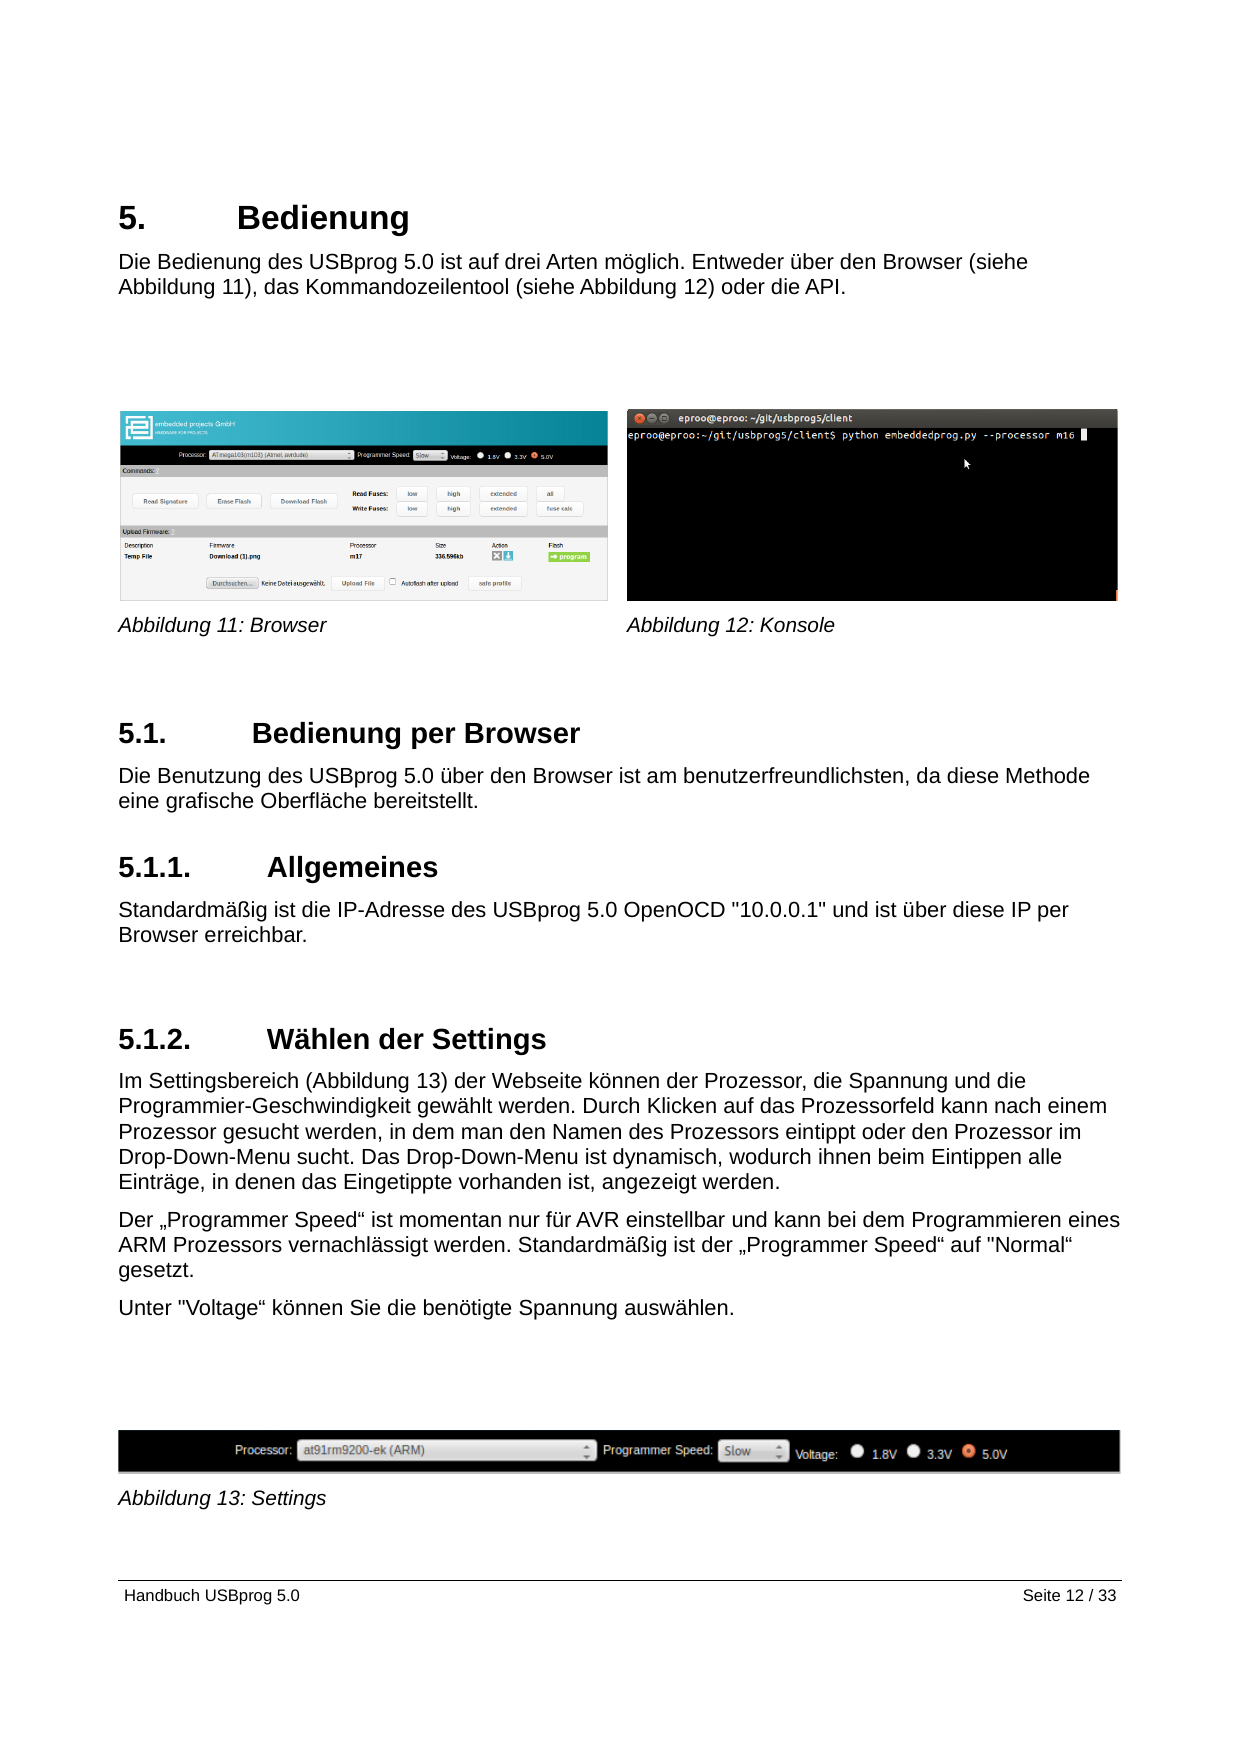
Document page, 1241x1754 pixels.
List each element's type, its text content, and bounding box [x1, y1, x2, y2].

text Abbildung 11: Browser [118, 601, 608, 637]
text Abbildung 13: Settings [118, 1474, 1122, 1510]
text Die Benutzung des USBprog 5.0 über den Browser ist am benutzerfreundlichsten, da diese Methode eine grafische Oberfläche bereitstellt. [118, 762, 1122, 813]
subtitle Bedienung [118, 198, 1122, 236]
picture [118, 411, 609, 601]
subtitle Allgemeines [118, 850, 1122, 884]
picture [118, 1430, 1123, 1474]
text Im Settingsbereich (Abbildung 13) der Webseite können der Prozessor, die Spannung und die Programmier-Geschwindigkeit gewählt werden. Durch Klicken auf das Prozessorfeld kann nach einem Prozessor gesucht werden, in dem man den Namen des Prozessors eintippt oder den Prozessor im Drop-Down-Menu sucht. Das Drop-Down-Menu ist dynamisch, wodurch ihnen beim Eintippen alle Einträge, in denen das Eingetippte vorhanden ist, angezeigt werden. [118, 1068, 1122, 1194]
subtitle Bedienung per Browser [118, 716, 1122, 750]
text Der „Programmer Speed“ ist momentan nur für AVR einstellbar und kann bei dem Programmieren eines ARM Prozessors vernachlässigt werden. Standardmäßig ist der „Programmer Speed“ auf "Normal“ gesetzt. [118, 1207, 1122, 1282]
text Unter "Voltage“ können Sie die benötigte Spannung auswählen. [118, 1295, 1122, 1320]
text Die Bedienung des USBprog 5.0 ist auf drei Arten möglich. Entweder über den Browser (siehe Abbildung 11), das Kommandozeilentool (siehe Abbildung 12) oder die API. [118, 249, 1122, 299]
text Standardmäßig ist die IP-Adresse des USBprog 5.0 OpenOCD "10.0.0.1" und ist über diese IP per Browser erreichbar. [118, 896, 1122, 947]
text Abbildung 12: Konsole [627, 601, 1117, 637]
subtitle Wählen der Settings [118, 1022, 1122, 1056]
picture [627, 409, 1118, 601]
